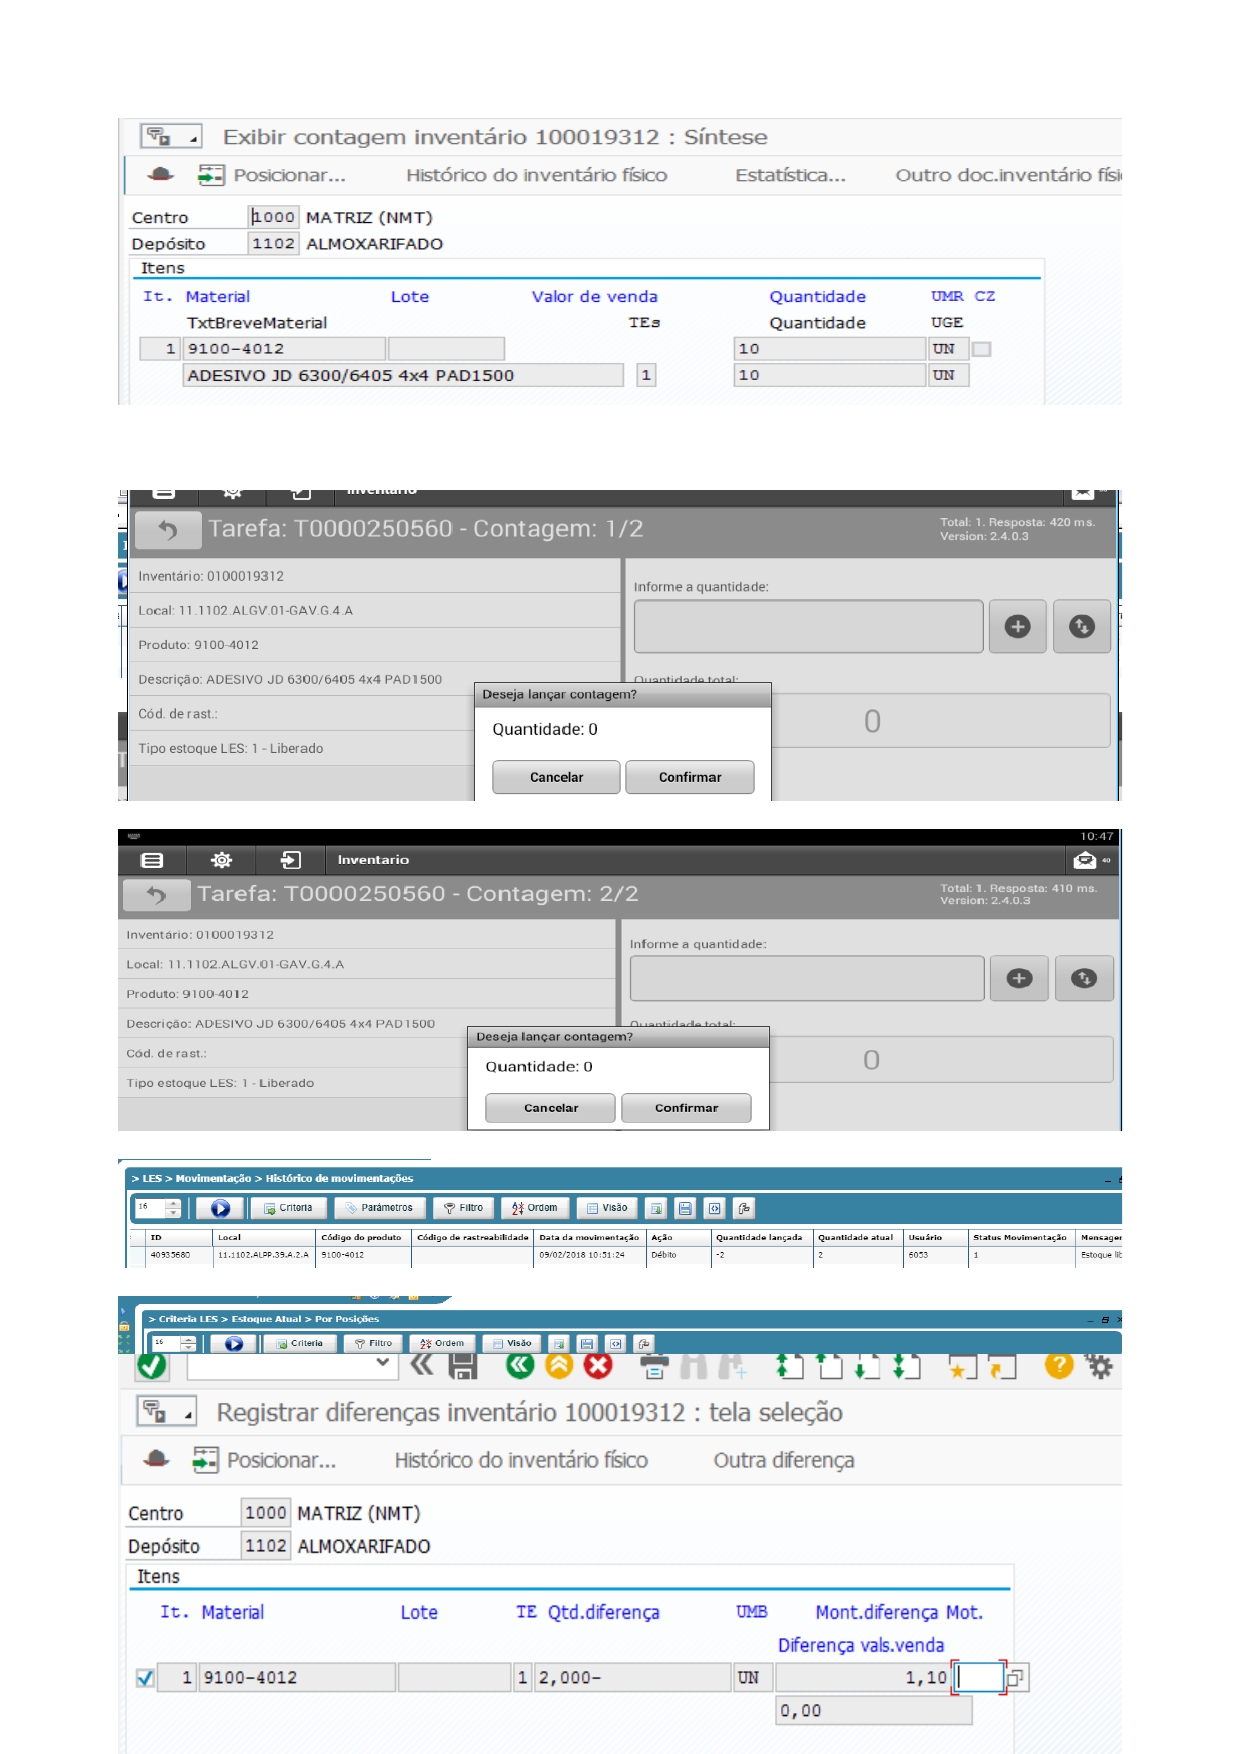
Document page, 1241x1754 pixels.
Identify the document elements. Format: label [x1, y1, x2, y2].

picture [118, 1159, 1123, 1268]
picture [118, 118, 1123, 405]
picture [118, 829, 1123, 1131]
picture [118, 490, 1123, 801]
picture [118, 1296, 1123, 1754]
